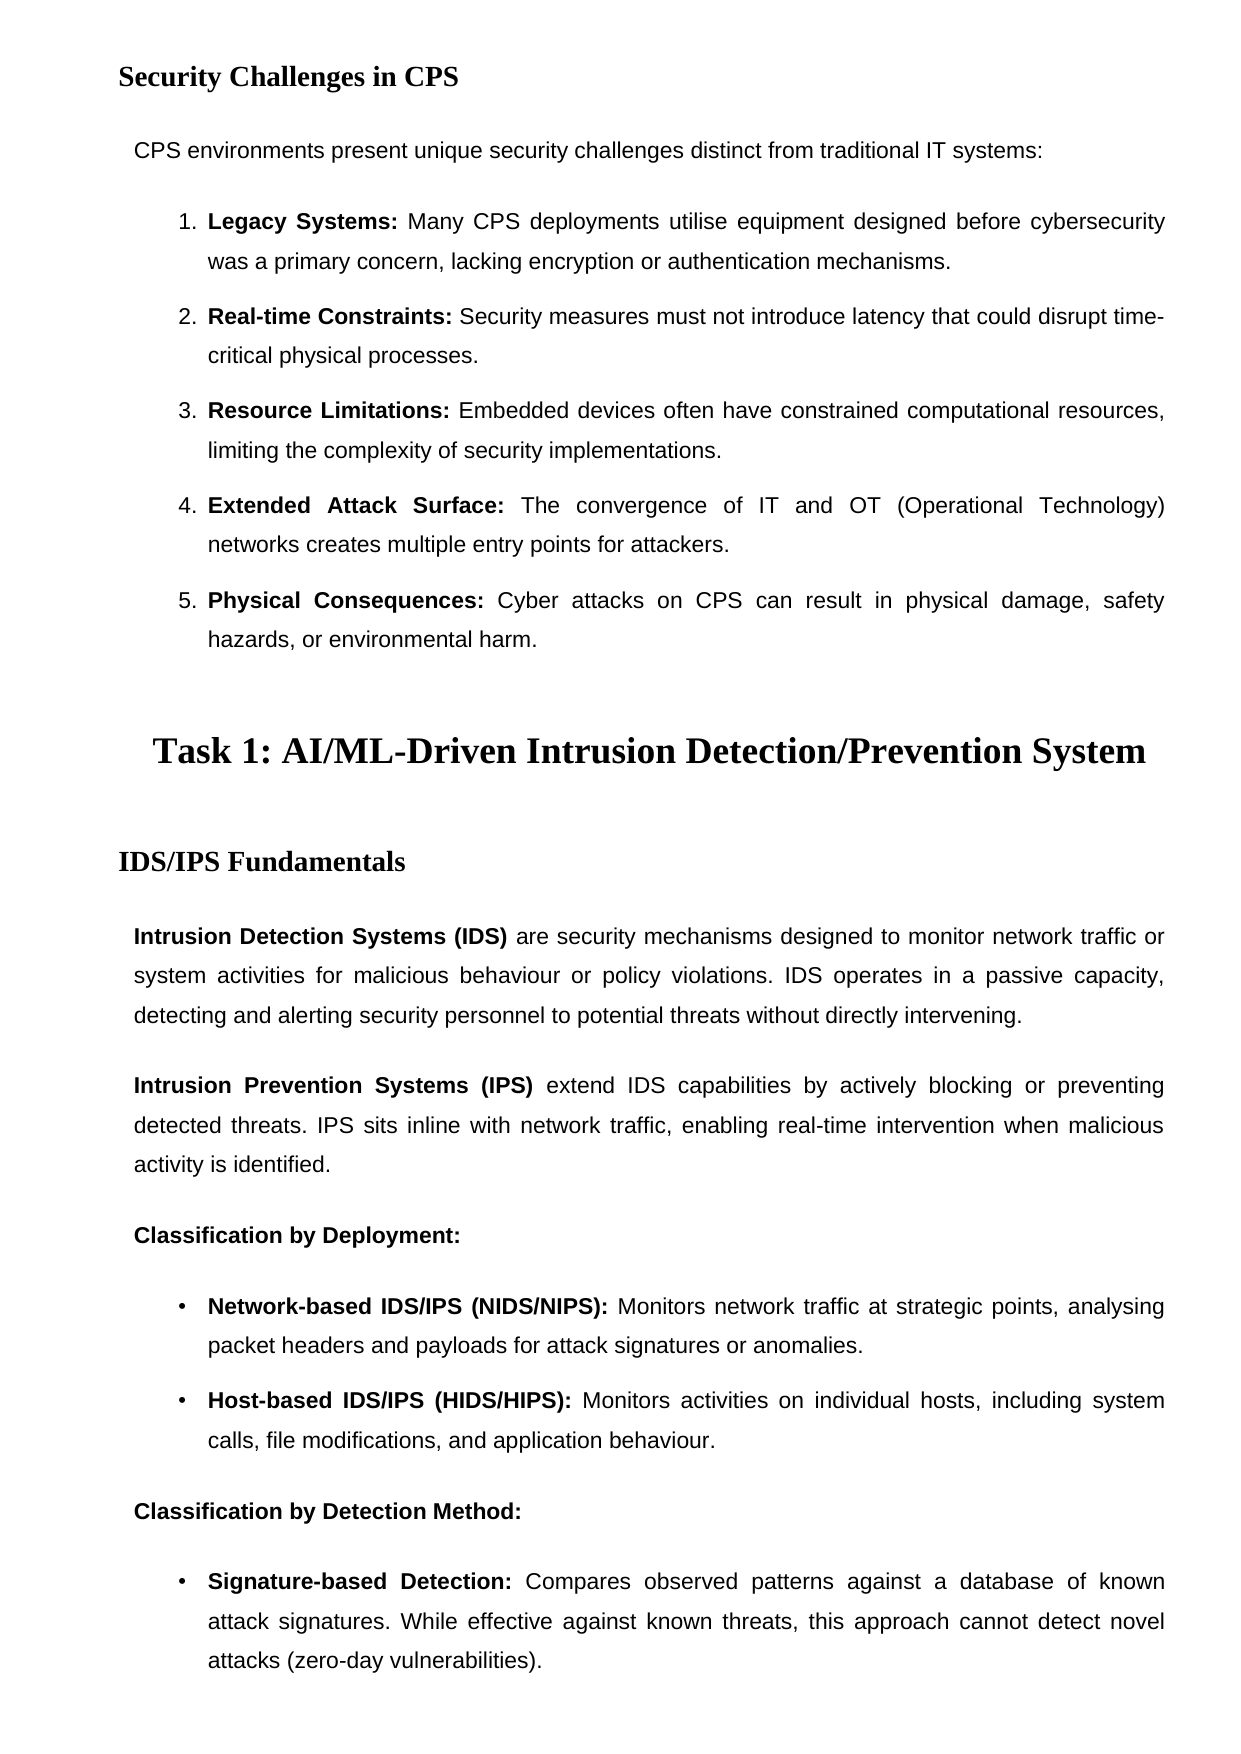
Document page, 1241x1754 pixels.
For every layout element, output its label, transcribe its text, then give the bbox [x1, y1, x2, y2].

list Network-based IDS/IPS (NIDS/NIPS): Monitors network traffic at strategic points, analysing packet headers and payloads for attack signatures or anomalies. [178, 1293, 1166, 1359]
list Physical Consequences: Cyber attacks on CPS can result in physical damage, safety hazards, or environmental harm. [178, 587, 1166, 652]
subtitle IDS/IPS Fundamentals [118, 844, 1181, 878]
list Real-time Constraints: Security measures must not introduce latency that could disrupt time-critical physical processes. [178, 303, 1166, 369]
text Classification by Deployment: [134, 1222, 1166, 1248]
text Classification by Detection Method: [134, 1498, 1166, 1524]
text Intrusion Detection Systems (IDS) are security mechanisms designed to monitor network traffic or system activities for malicious behaviour or policy violations. IDS operates in a passive capacity, detecting and alerting security personnel to potential threats without directly intervening. [134, 923, 1166, 1028]
list Host-based IDS/IPS (HIDS/HIPS): Monitors activities on individual hosts, including system calls, file modifications, and application behaviour. [178, 1387, 1166, 1453]
list Legacy Systems: Many CPS deployments utilise equipment designed before cybersecurity was a primary concern, lacking encryption or authentication mechanisms. [178, 208, 1166, 274]
text CPS environments present unique security challenges distinct from traditional IT systems: [134, 137, 1166, 164]
subtitle Security Challenges in CPS [118, 59, 1181, 93]
text Intrusion Prevention Systems (IPS) extend IDS capabilities by actively blocking or preventing detected threats. IPS sits inline with network traffic, enabling real-time intervention when malicious activity is identified. [134, 1072, 1166, 1178]
subtitle Task 1: AI/ML-Driven Intrusion Detection/Prevention System [118, 728, 1181, 771]
list Resource Limitations: Embedded devices often have constrained computational resources, limiting the complexity of security implementations. [178, 397, 1166, 463]
list Extended Attack Surface: The convergence of IT and OT (Operational Technology) networks creates multiple entry points for attackers. [178, 492, 1166, 558]
list Signature-based Detection: Compares observed patterns against a database of known attack signatures. While effective against known threats, this approach cannot detect novel attacks (zero-day vulnerabilities). [178, 1568, 1166, 1674]
